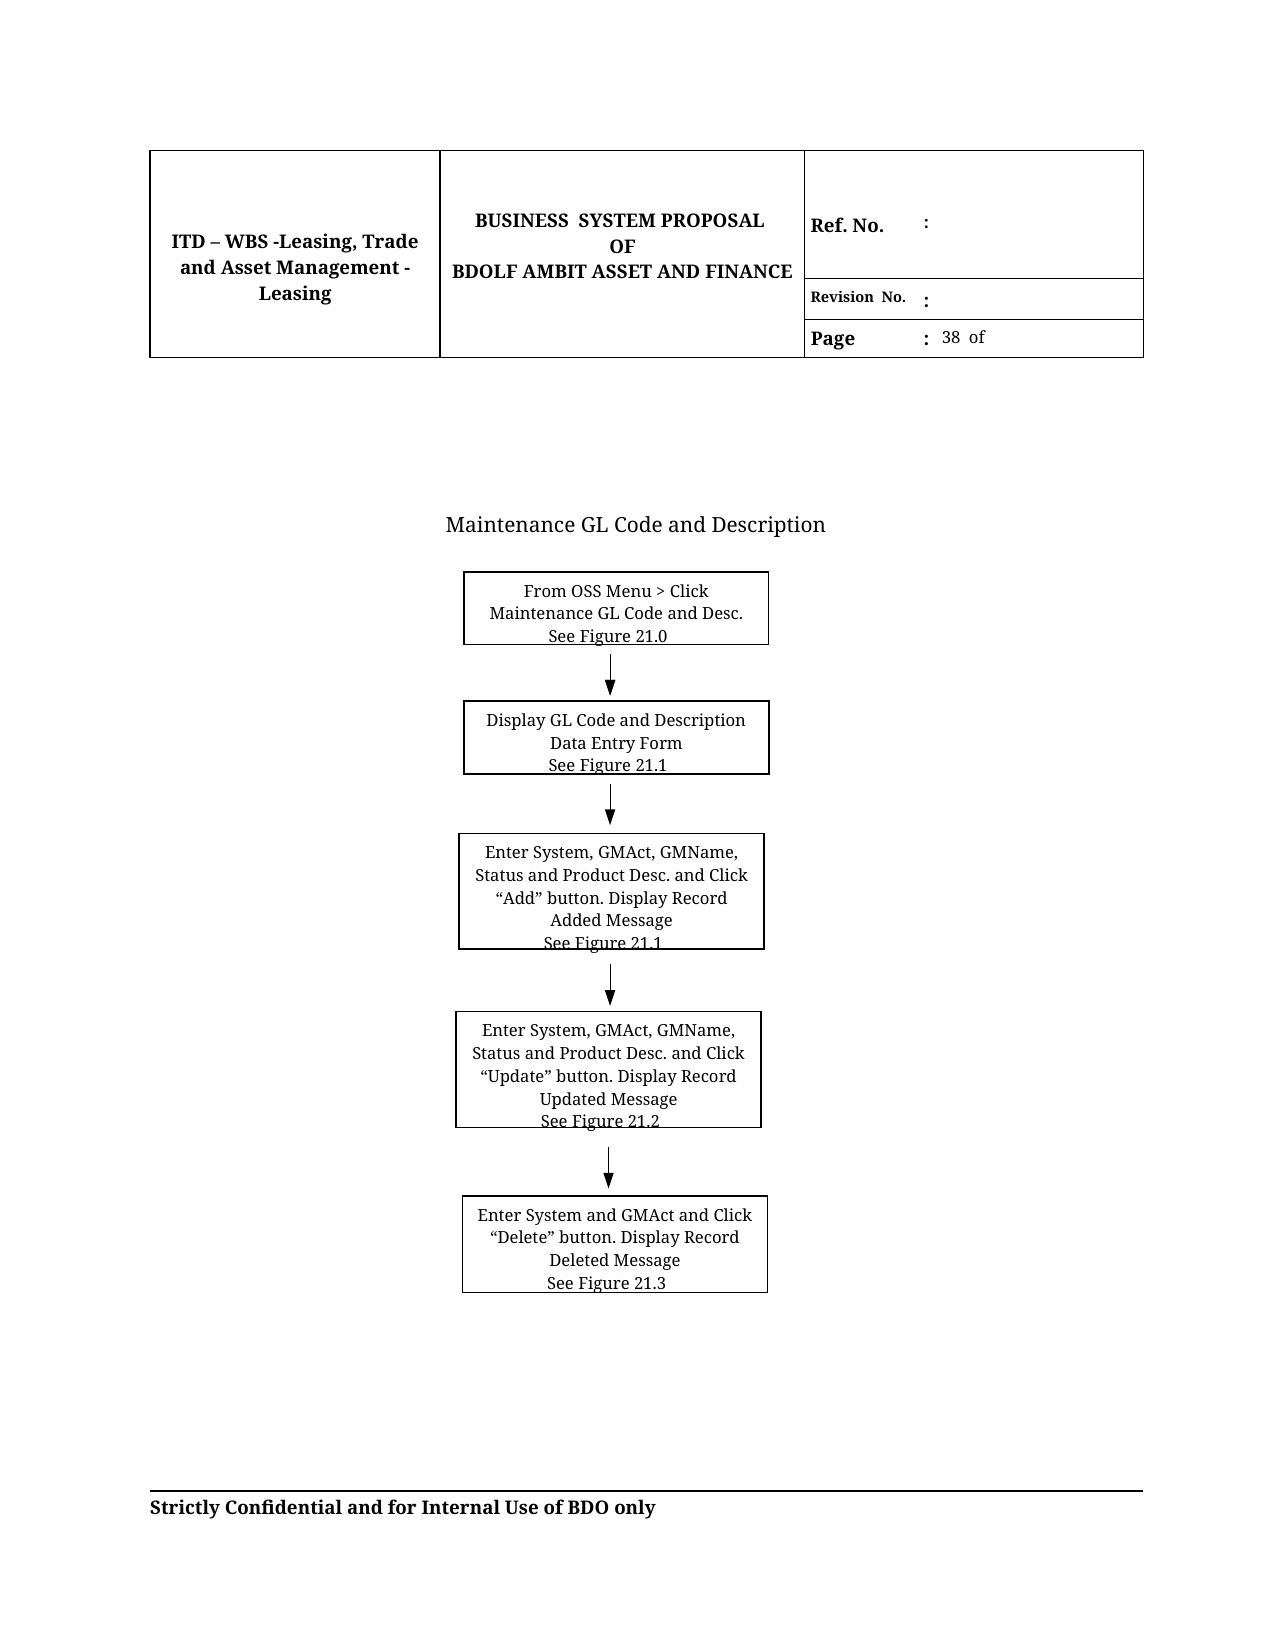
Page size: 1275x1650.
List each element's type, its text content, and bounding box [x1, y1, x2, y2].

text Maintenance GL Code and Description [150, 511, 1143, 539]
